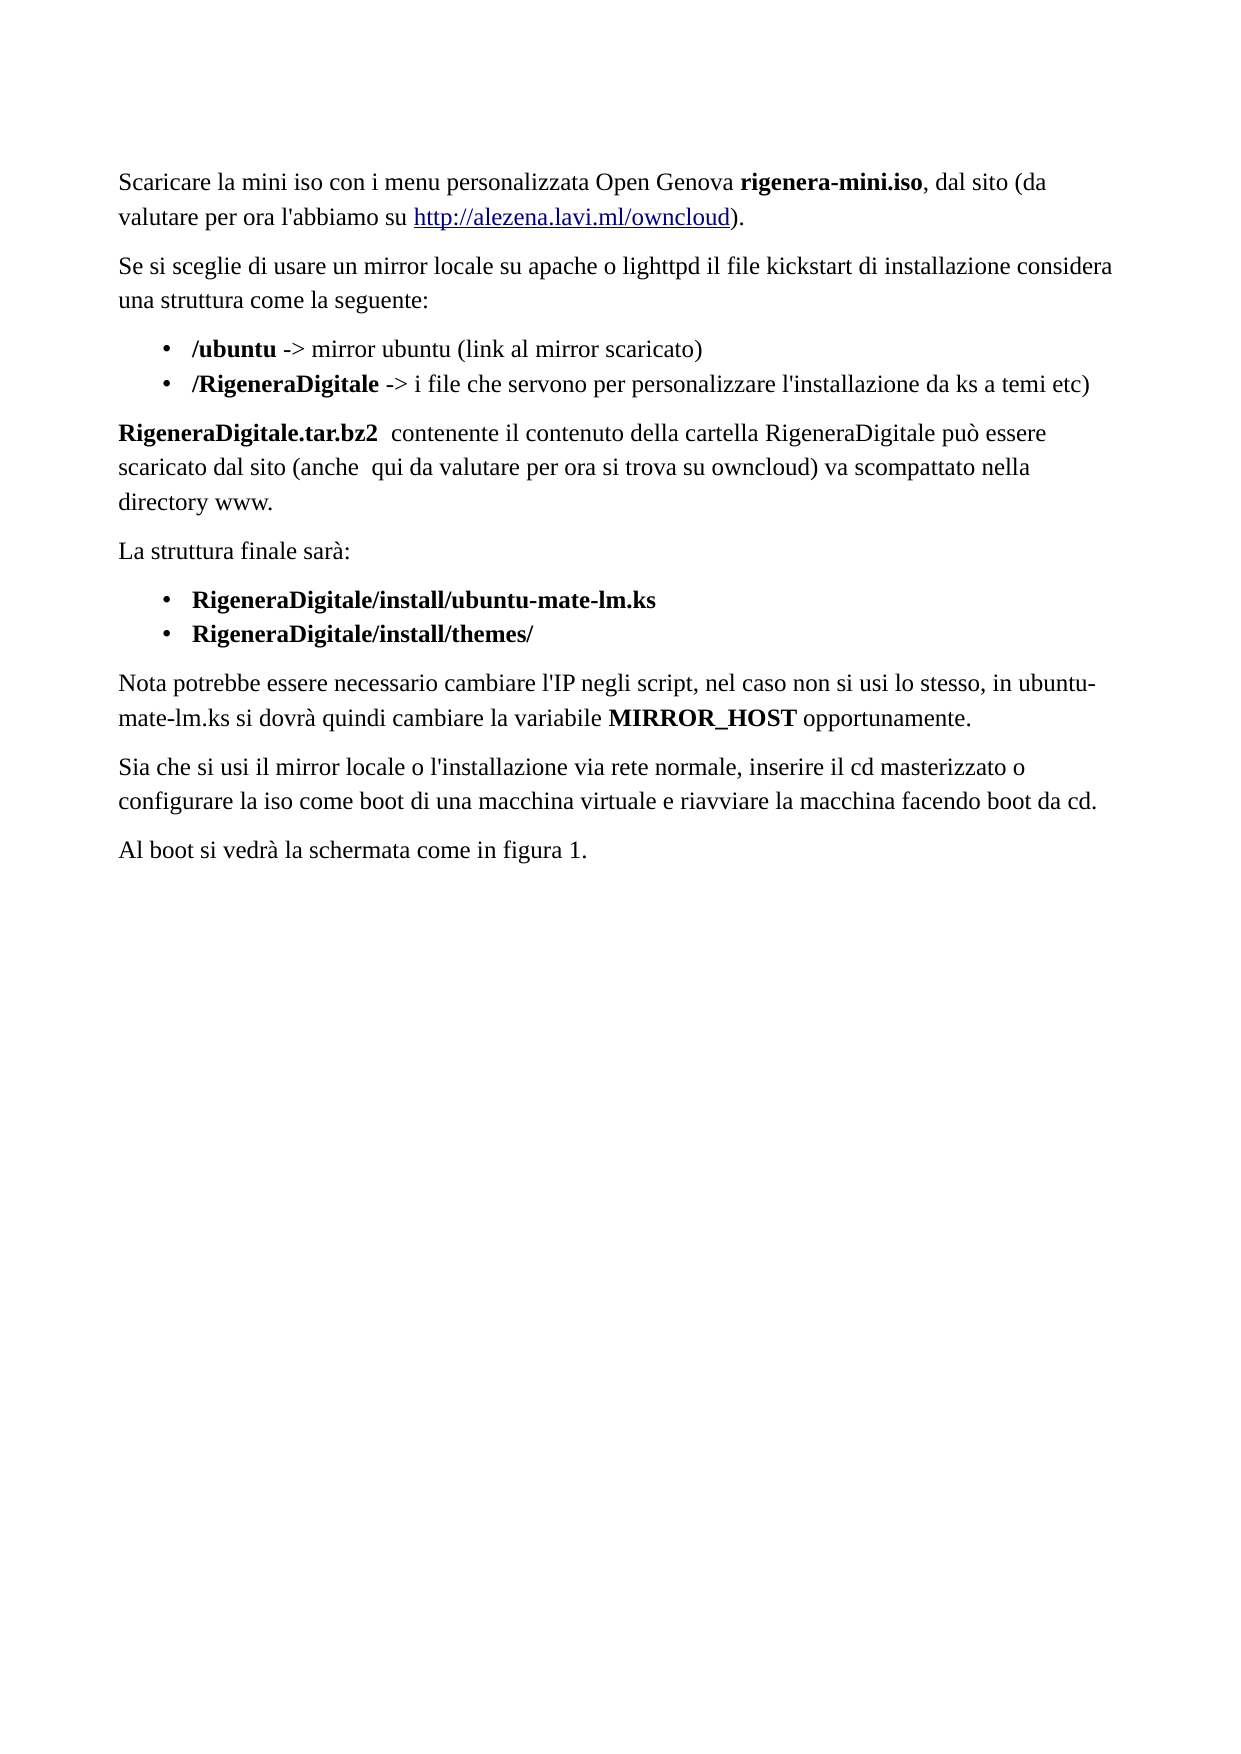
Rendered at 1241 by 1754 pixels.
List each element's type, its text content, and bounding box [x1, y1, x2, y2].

text Nota potrebbe essere necessario cambiare l'IP negli script, nel caso non si usi lo stesso, in ubuntu-mate-lm.ks si dovrà quindi cambiare la variabile MIRROR_HOST opportunamente. [118, 668, 1122, 732]
text RigeneraDigitale.tar.bz2 contenente il contenuto della cartella RigeneraDigitale può essere scaricato dal sito (anche qui da valutare per ora si trova su owncloud) va scompattato nella directory www. [118, 418, 1122, 516]
list /ubuntu -> mirror ubuntu (link al mirror scaricato) [162, 334, 1122, 363]
text Sia che si usi il mirror locale o l'installazione via rete normale, inserire il cd masterizzato o configurare la iso come boot di una macchina virtuale e riavviare la macchina facendo boot da cd. [118, 752, 1122, 815]
text Se si sceglie di usare un mirror locale su apache o lighttpd il file kickstart di installazione considera una struttura come la seguente: [118, 251, 1122, 314]
list RigeneraDigitale/install/ubuntu-mate-lm.ks [162, 585, 1122, 614]
text Scaricare la mini iso con i menu personalizzata Open Genova rigenera-mini.iso, dal sito (da valutare per ora l'abbiamo su http://alezena.lavi.ml/owncloud). [118, 167, 1122, 230]
list /RigeneraDigitale -> i file che servono per personalizzare l'installazione da ks a temi etc) [162, 369, 1122, 397]
text La struttura finale sarà: [118, 536, 1122, 564]
list RigeneraDigitale/install/themes/ [162, 619, 1122, 648]
text Al boot si vedrà la schermata come in figura 1. [118, 836, 1122, 864]
